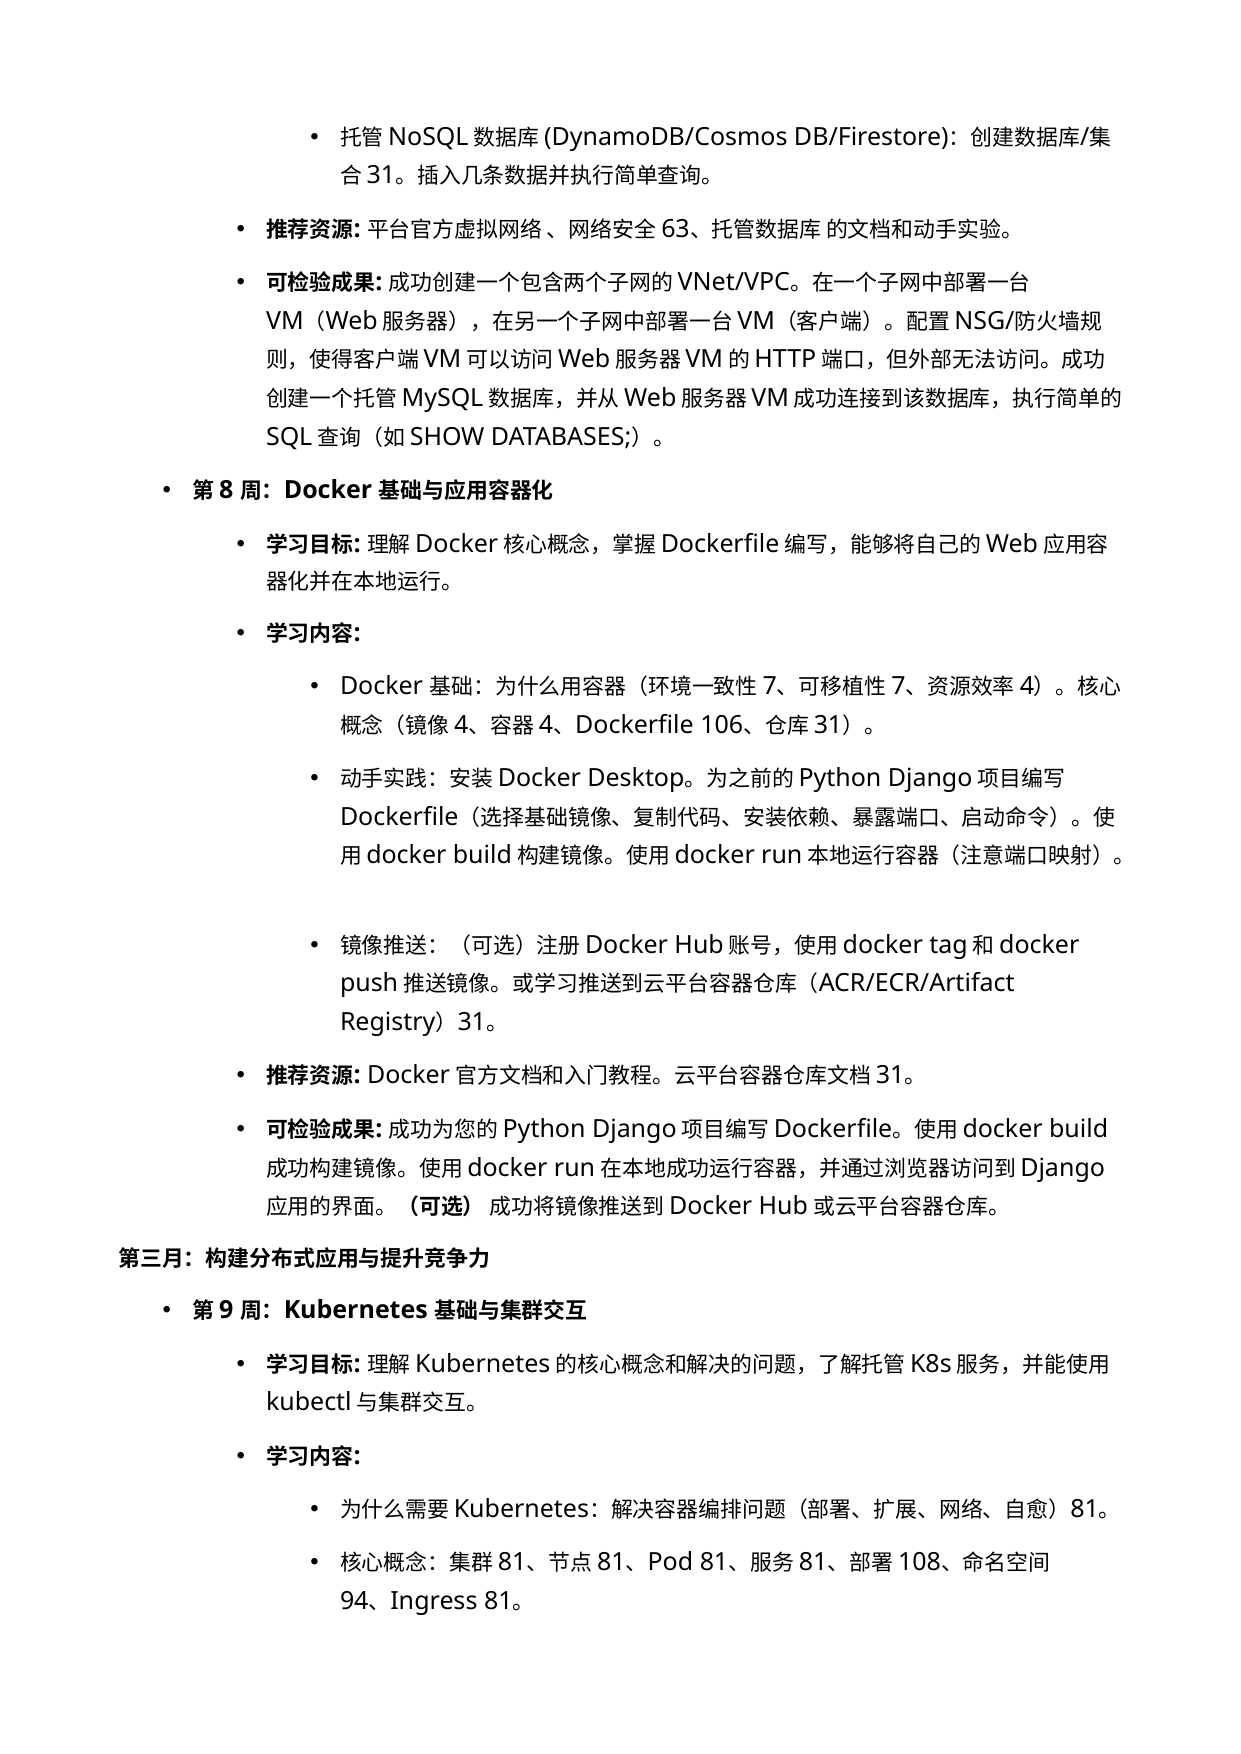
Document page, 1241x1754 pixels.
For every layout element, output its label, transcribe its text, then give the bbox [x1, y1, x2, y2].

list 学习内容: [236, 1437, 1122, 1471]
list 可检验成果: 成功创建一个包含两个子网的VNet/VPC。在一个子网中部署一台VM（Web服务器），在另一个子网中部署一台VM（客户端）。配置NSG/防火墙规则，使得客户端VM可以访问Web服务器VM的HTTP端口，但外部无法访问。成功创建一个托管MySQL数据库，并从Web服务器VM成功连接到该数据库，执行简单的SQL查询（如 SHOW DATABASES;）。 [236, 263, 1122, 453]
list 第 8 周：Docker 基础与应用容器化 [162, 472, 1122, 506]
list Docker 基础：为什么用容器（环境一致性 7、可移植性 7、资源效率 4）。核心概念（镜像 4、容器 4、Dockerfile 106、仓库 31）。 [310, 668, 1122, 740]
list 学习内容: [236, 614, 1122, 648]
text 第三月：构建分布式应用与提升竞争力 [118, 1241, 1122, 1273]
list 核心概念：集群 81、节点 81、Pod 81、服务 81、部署 108、命名空间 94、Ingress 81。 [310, 1544, 1122, 1617]
list 学习目标: 理解Kubernetes的核心概念和解决的问题，了解托管K8s服务，并能使用kubectl与集群交互。 [236, 1345, 1122, 1418]
list 托管NoSQL数据库 (DynamoDB/Cosmos DB/Firestore)：创建数据库/集合 31。插入几条数据并执行简单查询。 [310, 118, 1122, 191]
list 为什么需要Kubernetes：解决容器编排问题（部署、扩展、网络、自愈）81。 [310, 1491, 1122, 1525]
list 推荐资源: 平台官方虚拟网络 、网络安全 63、托管数据库 的文档和动手实验。 [236, 210, 1122, 244]
list 第 9 周：Kubernetes 基础与集群交互 [162, 1292, 1122, 1326]
list 学习目标: 理解Docker核心概念，掌握Dockerfile编写，能够将自己的Web应用容器化并在本地运行。 [236, 525, 1122, 595]
list 可检验成果: 成功为您的Python Django项目编写Dockerfile。使用docker build成功构建镜像。使用docker run在本地成功运行容器，并通过浏览器访问到Django应用的界面。（可选） 成功将镜像推送到Docker Hub或云平台容器仓库。 [236, 1110, 1122, 1222]
list 镜像推送：（可选）注册Docker Hub账号，使用docker tag和docker push推送镜像。或学习推送到云平台容器仓库（ACR/ECR/Artifact Registry）31。 [310, 926, 1122, 1038]
list 动手实践：安装 Docker Desktop。为之前的Python Django项目编写Dockerfile（选择基础镜像、复制代码、安装依赖、暴露端口、启动命令）。使用docker build构建镜像。使用docker run本地运行容器（注意端口映射）。 [310, 760, 1122, 907]
list 推荐资源: Docker官方文档和入门教程。云平台容器仓库文档 31。 [236, 1057, 1122, 1091]
